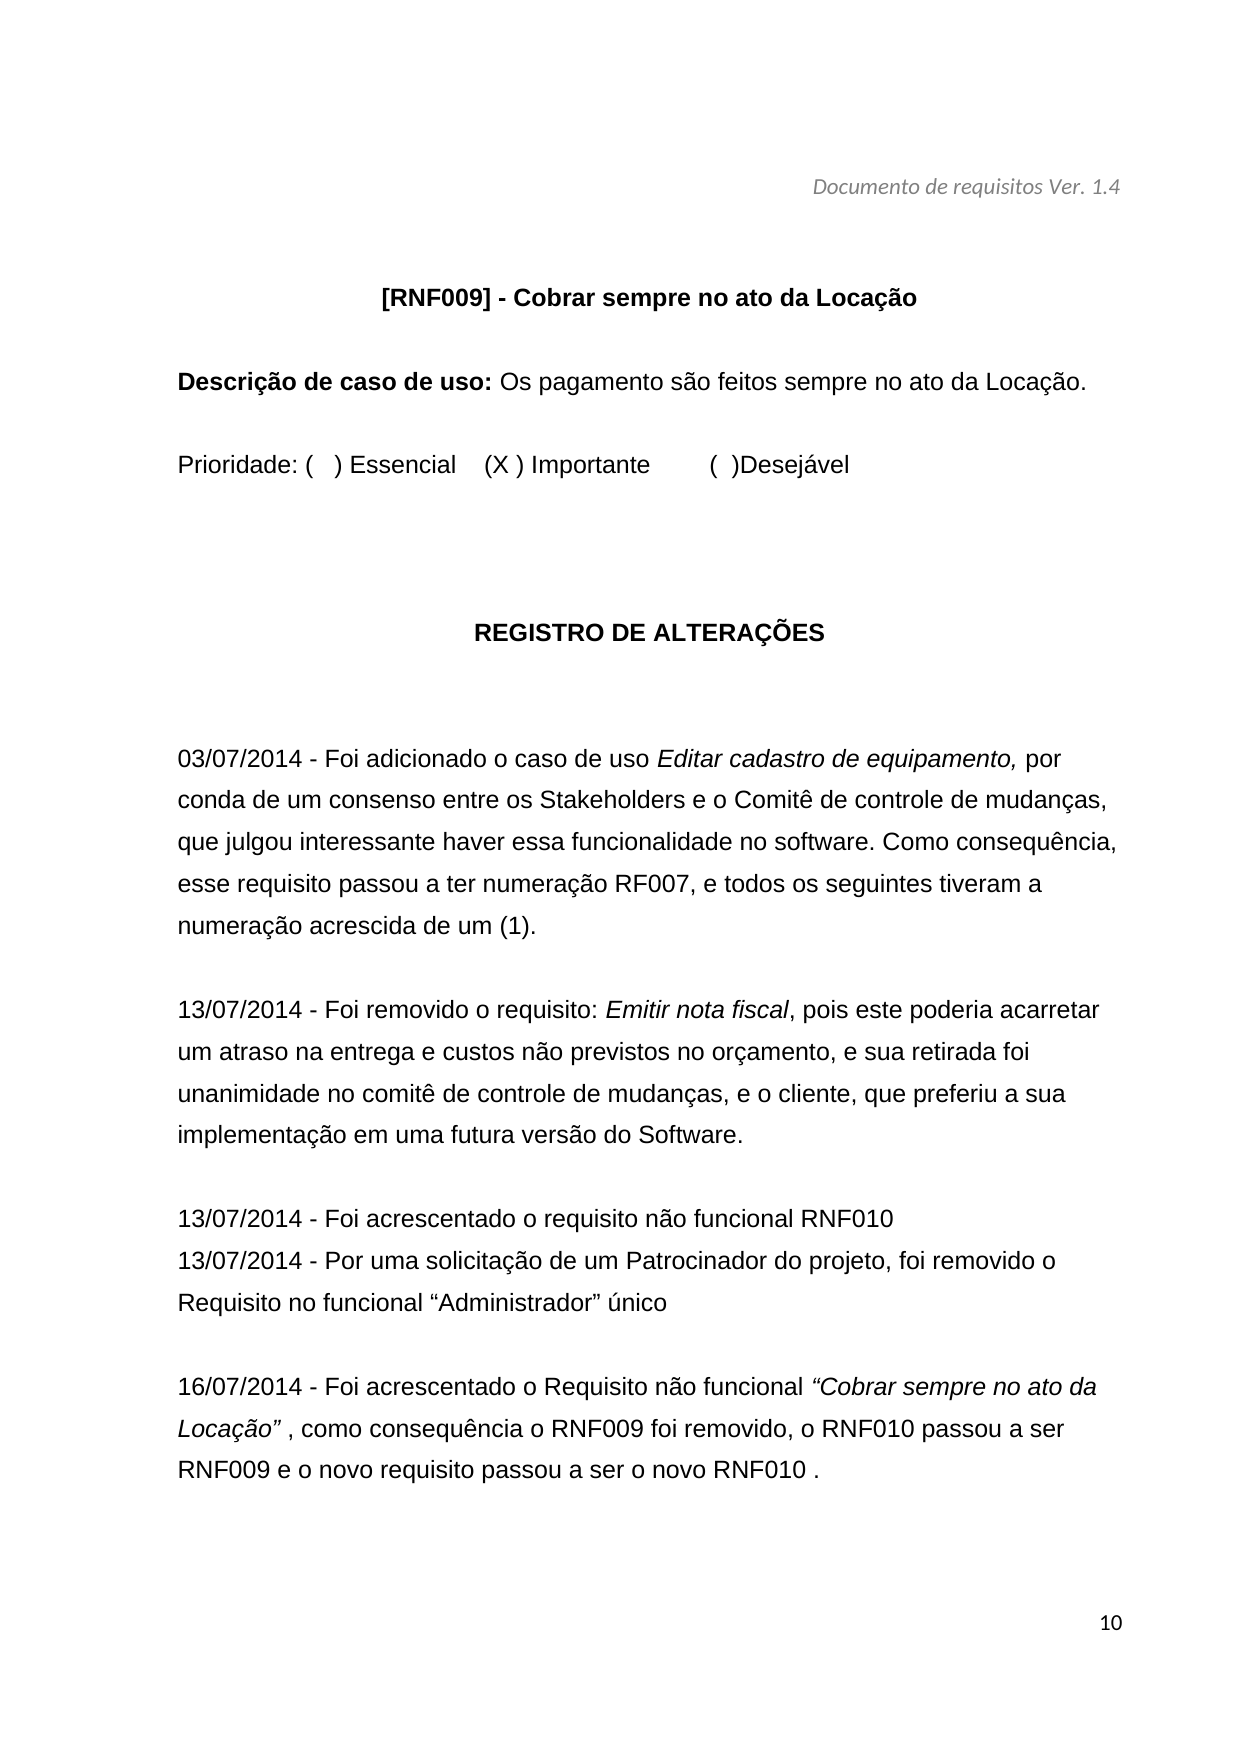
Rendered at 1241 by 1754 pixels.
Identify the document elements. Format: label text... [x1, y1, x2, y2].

text REGISTRO DE ALTERAÇÕES [177, 619, 1122, 647]
text Prioridade: ( ) Essencial (X ) Importante ( )Desejável [177, 451, 1122, 479]
text 03/07/2014 - Foi adicionado o caso de uso Editar cadastro de equipamento, por conda de um consenso entre os Stakeholders e o Comitê de controle de mudanças, que julgou interessante haver essa funcionalidade no software. Como consequência, esse requisito passou a ter numeração RF007, e todos os seguintes tiveram a numeração acrescida de um (1). [177, 744, 1122, 940]
text 13/07/2014 - Foi acrescentado o requisito não funcional RNF010 [177, 1205, 1122, 1233]
text [RNF009] - Cobrar sempre no ato da Locação [177, 284, 1122, 312]
text Descrição de caso de uso: Os pagamento são feitos sempre no ato da Locação. [177, 368, 1122, 396]
text 16/07/2014 - Foi acrescentado o Requisito não funcional “Cobrar sempre no ato da Locação” , como consequência o RNF009 foi removido, o RNF010 passou a ser RNF009 e o novo requisito passou a ser o novo RNF010 . [177, 1373, 1122, 1484]
text 13/07/2014 - Por uma solicitação de um Patrocinador do projeto, foi removido o Requisito no funcional “Administrador” único [177, 1247, 1122, 1317]
text 13/07/2014 - Foi removido o requisito: Emitir nota fiscal, pois este poderia acarretar um atraso na entrega e custos não previstos no orçamento, e sua retirada foi unanimidade no comitê de controle de mudanças, e o cliente, que preferiu a sua implementação em uma futura versão do Software. [177, 996, 1122, 1149]
